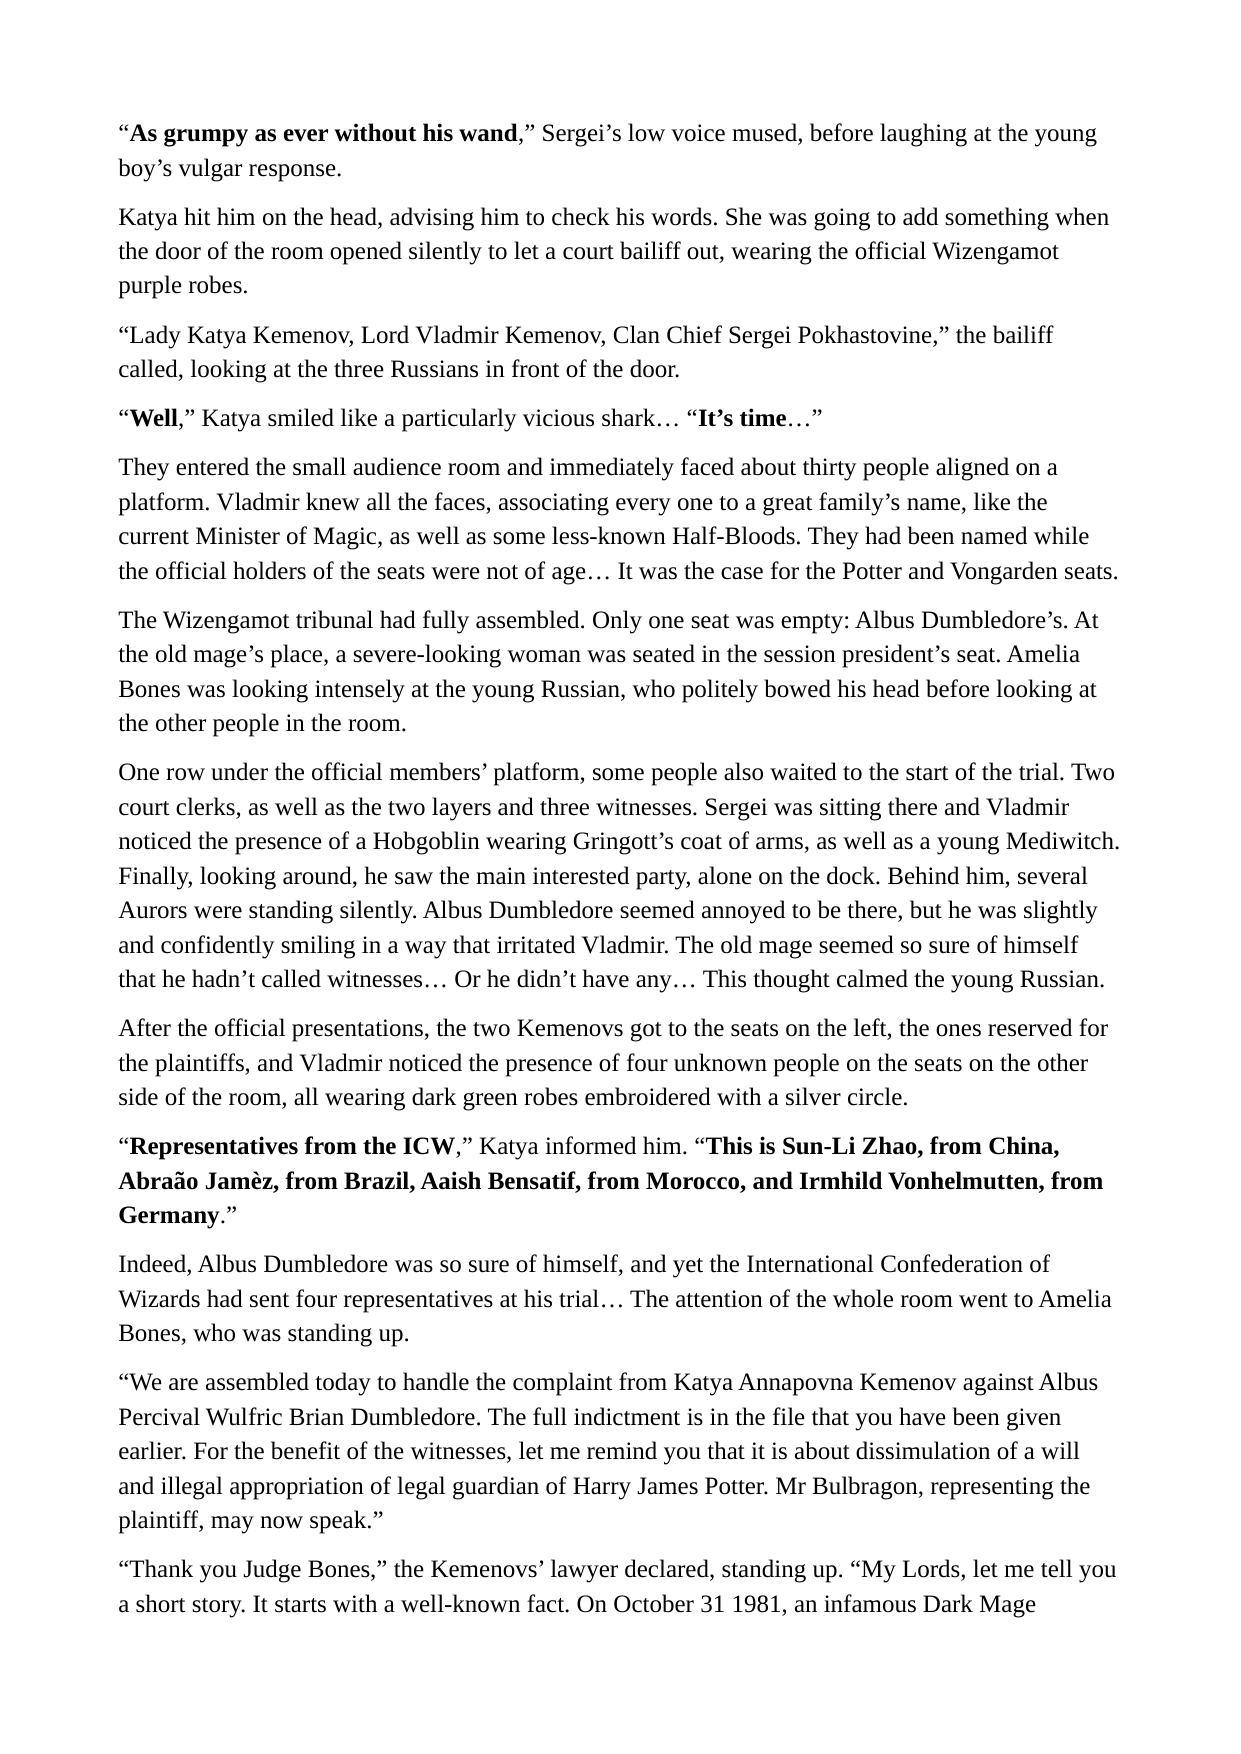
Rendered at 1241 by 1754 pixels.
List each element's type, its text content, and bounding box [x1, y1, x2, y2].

text One row under the official members’ platform, some people also waited to the start of the trial. Two court clerks, as well as the two layers and three witnesses. Sergei was sitting there and Vladmir noticed the presence of a Hobgoblin wearing Gringott’s coat of arms, as well as a young Mediwitch. Finally, looking around, he saw the main interested party, alone on the dock. Behind him, several Aurors were standing silently. Albus Dumbledore seemed annoyed to be there, but he was slightly and confidently smiling in a way that irritated Vladmir. The old mage seemed so sure of himself that he hadn’t called witnesses… Or he didn’t have any… This thought calmed the young Russian. [118, 757, 1122, 993]
text They entered the small audience room and immediately faced about thirty people aligned on a platform. Vladmir knew all the faces, associating every one to a great family’s name, like the current Minister of Magic, as well as some less-known Half-Bloods. They had been named while the official holders of the seats were not of age… It was the case for the Potter and Vongarden seats. [118, 452, 1122, 584]
text “We are assembled today to handle the complaint from Katya Annapovna Kemenov against Albus Percival Wulfric Brian Dumbledore. The full indictment is in the file that you have been given earlier. For the benefit of the witnesses, let me remind you that it is about dissimulation of a will and illegal appropriation of legal guardian of Harry James Potter. Mr Bulbragon, representing the plaintiff, may now speak.” [118, 1367, 1122, 1534]
text “Well,” Katya smiled like a particularly vicious shark… “It’s time…” [118, 403, 1122, 432]
text “Representatives from the ICW,” Katya informed him. “This is Sun-Li Zhao, from China, Abraão Jamèz, from Brazil, Aaish Bensatif, from Morocco, and Irmhild Vonhelmutten, from Germany.” [118, 1131, 1122, 1229]
text “As grumpy as ever without his wand,” Sergei’s low voice mused, before laughing at the young boy’s vulgar response. [118, 118, 1122, 181]
text “Thank you Judge Bones,” the Kemenovs’ lawyer declared, standing up. “My Lords, let me tell you a short story. It starts with a well-known fact. On October 31 1981, an infamous Dark Mage [118, 1554, 1122, 1617]
text After the official presentations, the two Kemenovs got to the seats on the left, the ones reserved for the plaintiffs, and Vladmir noticed the presence of four unknown people on the seats on the other side of the room, all wearing dark green robes embroidered with a silver circle. [118, 1013, 1122, 1111]
text The Wizengamot tribunal had fully assembled. Only one seat was empty: Albus Dumbledore’s. At the old mage’s place, a severe-looking woman was seated in the session president’s seat. Amelia Bones was looking intensely at the young Russian, who politely bowed his head before looking at the other people in the room. [118, 605, 1122, 737]
text Indeed, Albus Dumbledore was so sure of himself, and yet the International Confederation of Wizards had sent four representatives at his trial… The attention of the whole room went to Amelia Bones, who was standing up. [118, 1249, 1122, 1347]
text Katya hit him on the head, advising him to check his words. She was going to add something when the door of the room opened silently to let a court bailiff out, wearing the official Wizengamot purple robes. [118, 202, 1122, 299]
text “Lady Katya Kemenov, Lord Vladmir Kemenov, Clan Chief Sergei Pokhastovine,” the bailiff called, looking at the three Russians in front of the door. [118, 320, 1122, 383]
